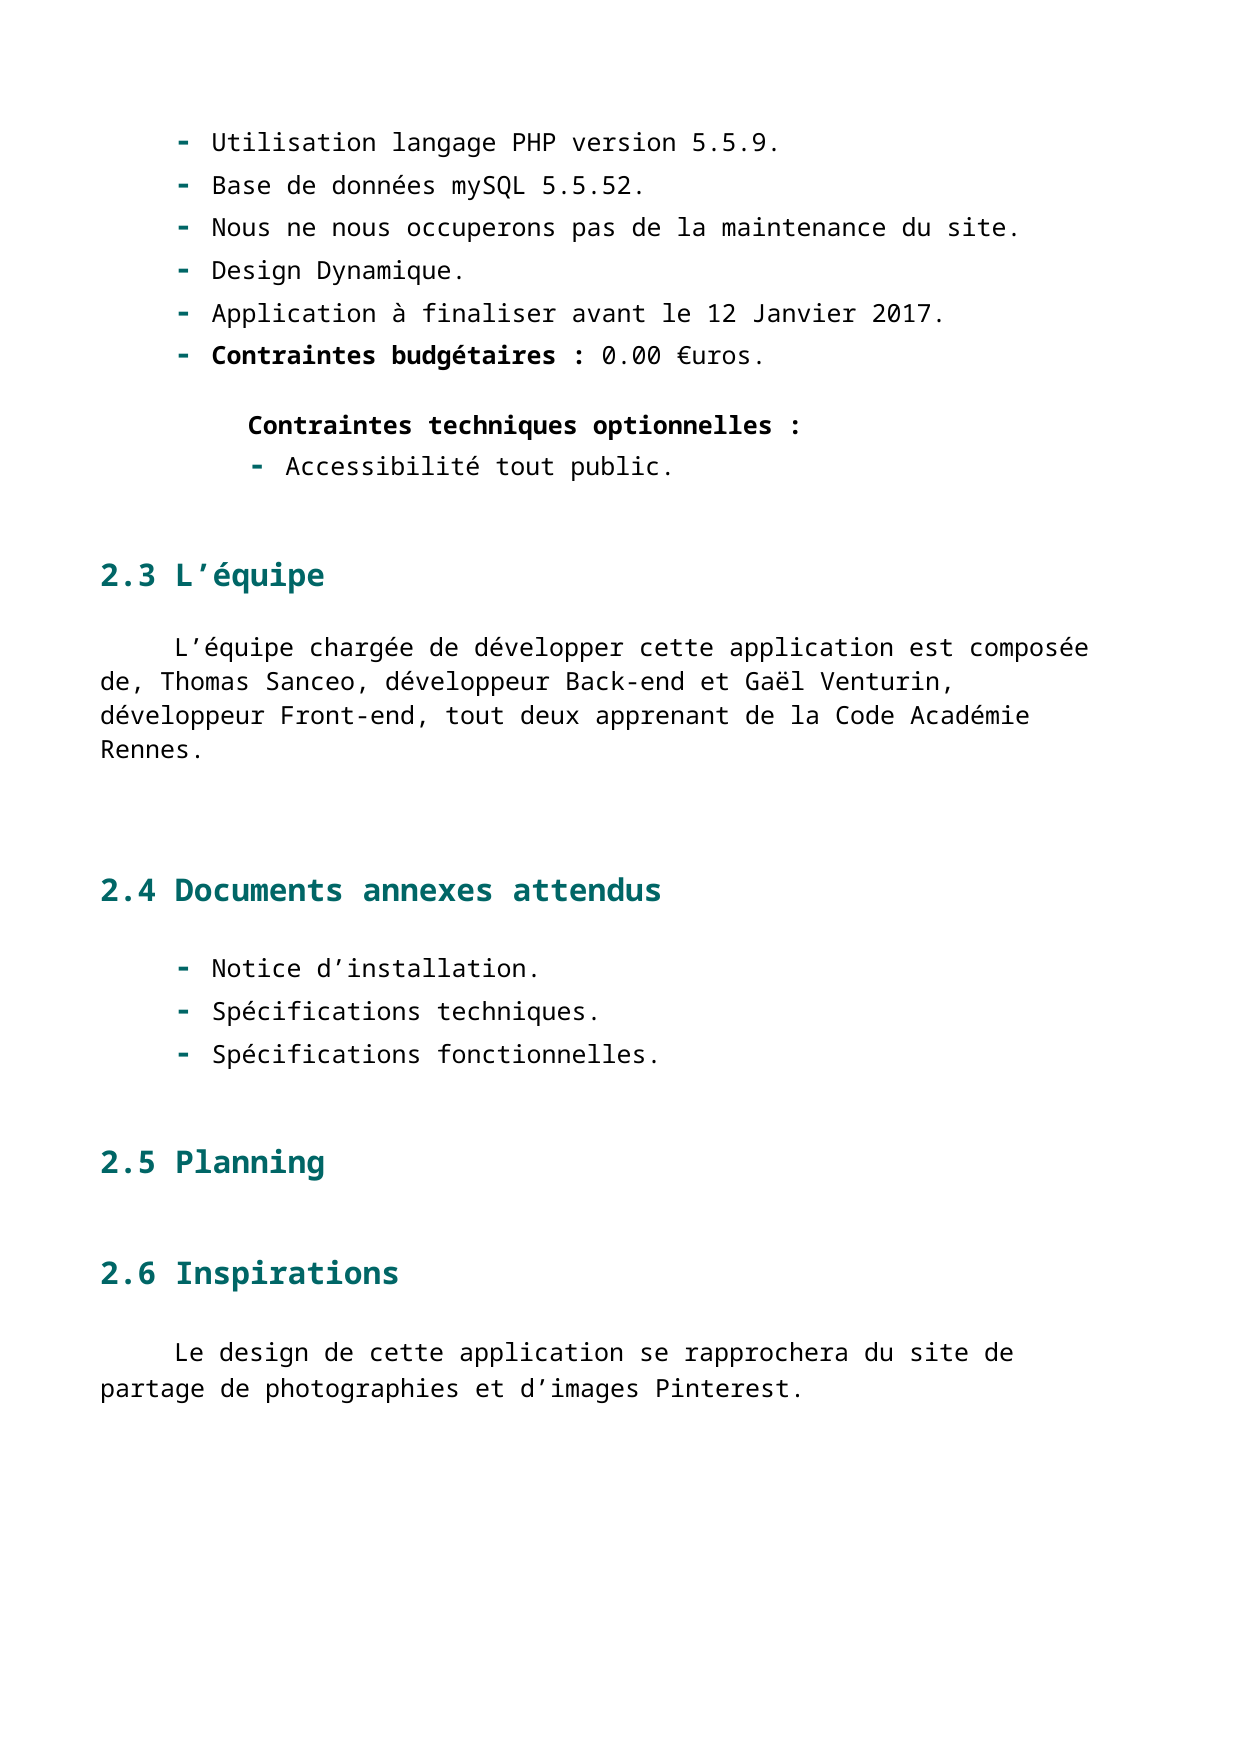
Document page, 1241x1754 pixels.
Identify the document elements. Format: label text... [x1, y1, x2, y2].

text Contraintes techniques optionnelles : [100, 408, 1123, 442]
text - Accessibilité tout public. [100, 442, 1123, 484]
text - Application à finaliser avant le 12 Janvier 2017. [100, 288, 1123, 331]
text 2.3 L’équipe [100, 553, 1123, 595]
text 2.6 Inspirations [100, 1251, 1123, 1294]
text - Spécifications techniques. [100, 987, 1123, 1029]
text - Base de données mySQL 5.5.52. [100, 161, 1123, 203]
text - Contraintes budgétaires : 0.00 €uros. [100, 331, 1123, 374]
text 2.4 Documents annexes attendus [100, 868, 1123, 910]
text - Design Dynamique. [100, 246, 1123, 288]
text L’équipe chargée de développer cette application est composée de, Thomas Sanceo, développeur Back-end et Gaël Venturin, développeur Front-end, tout deux apprenant de la Code Académie Rennes. [100, 629, 1123, 766]
text Le design de cette application se rapprochera du site de partage de photographies et d’images Pinterest. [100, 1328, 1123, 1404]
text - Notice d’installation. [100, 944, 1123, 987]
text - Nous ne nous occuperons pas de la maintenance du site. [100, 203, 1123, 246]
text - Spécifications fonctionnelles. [100, 1029, 1123, 1072]
text - Utilisation langage PHP version 5.5.9. [100, 118, 1123, 161]
text 2.5 Planning [100, 1140, 1123, 1183]
